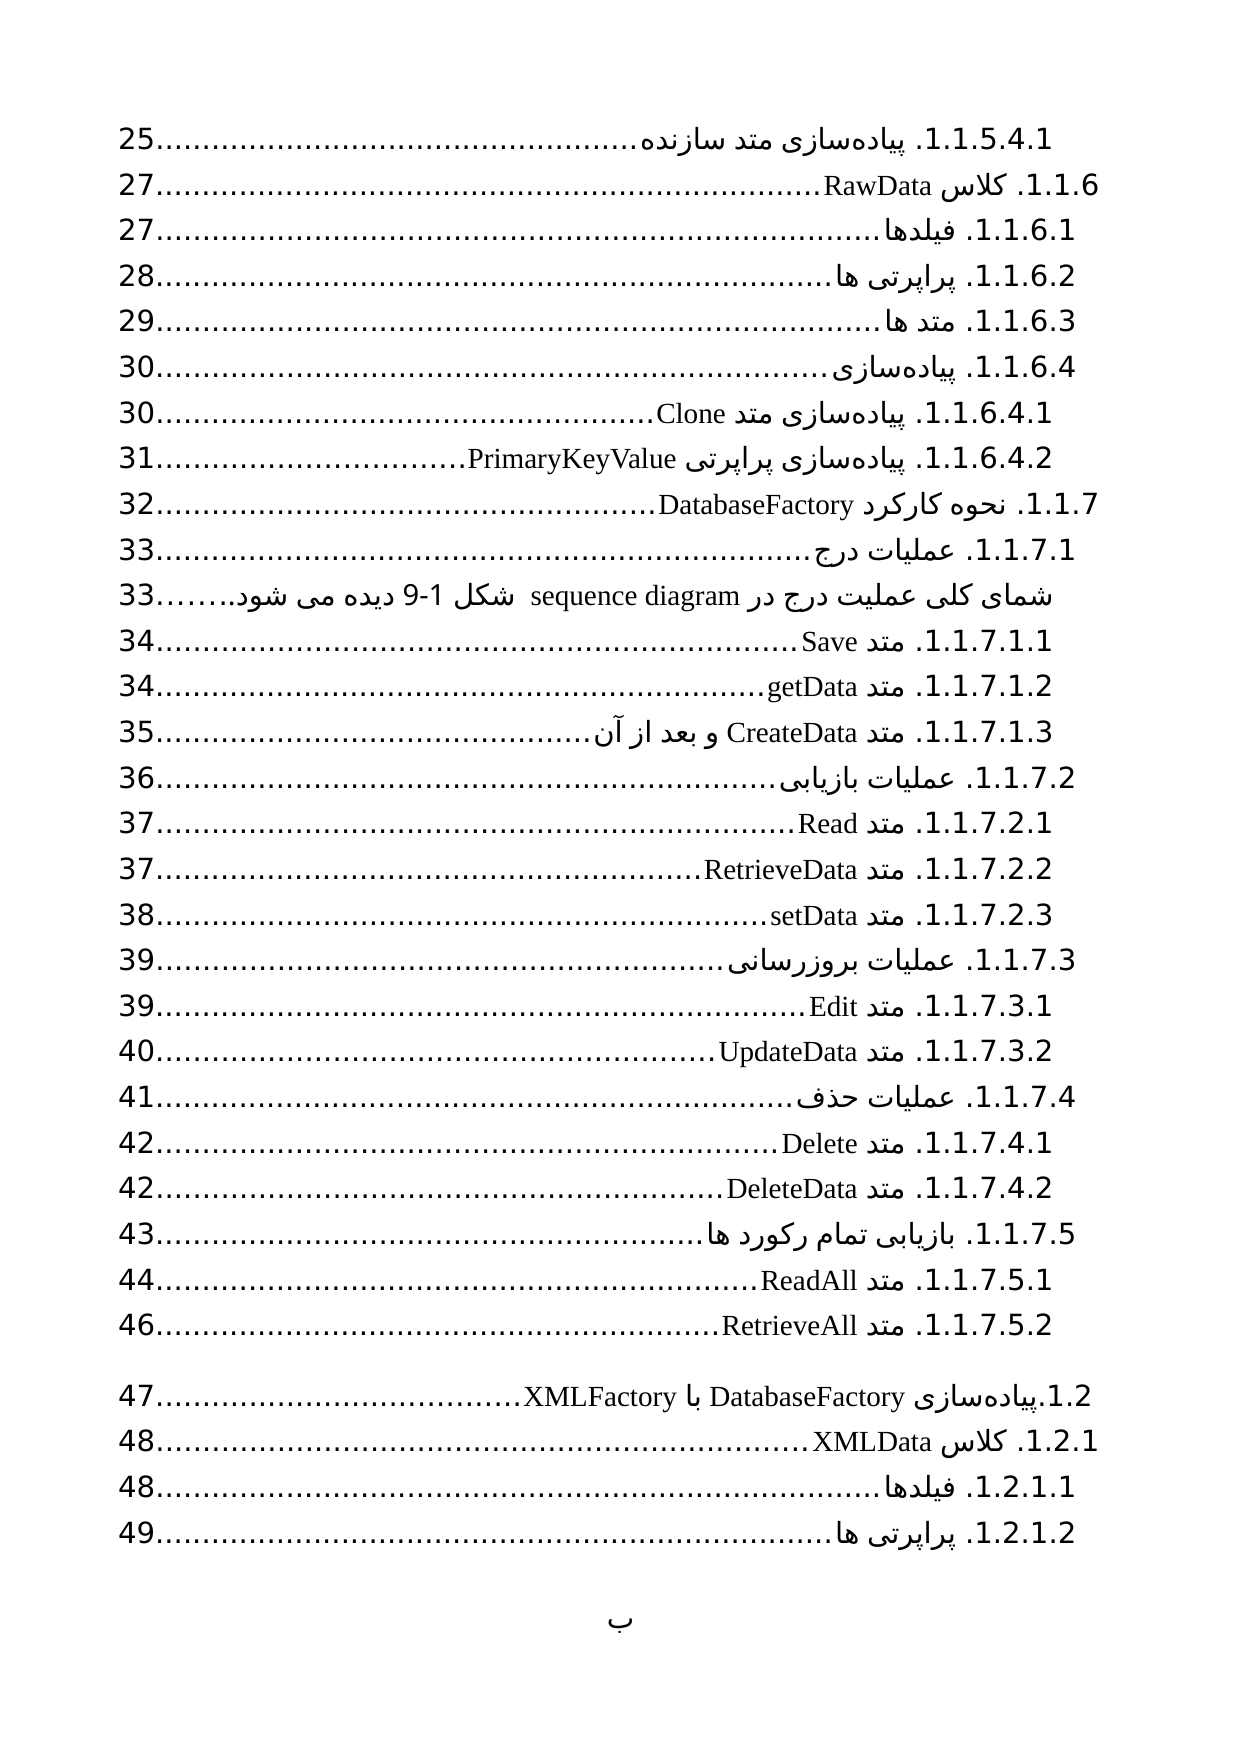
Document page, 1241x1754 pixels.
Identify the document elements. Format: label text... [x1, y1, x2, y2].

text 1.1.6.4.1. پیاده‌سازی متد Clone 30 [118, 392, 1054, 432]
text 1.2.1.1. فیلدها 48 [118, 1466, 1077, 1506]
text 1.1.7.1.3. متد CreateData و بعد از آن 35 [118, 711, 1054, 751]
text 1.2.1.2. پراپرتی ها 49 [118, 1512, 1077, 1552]
text 1.1.6.4. پیاده‌سازی 30 [118, 346, 1077, 386]
text 1.2.پیاده‌سازی DatabaseFactory با XMLFactory 47 [118, 1375, 1093, 1415]
text 1.1.7.1.2. متد getData 34 [118, 666, 1054, 705]
text 1.1.5.4.1. پیاده‌سازی متد سازنده 25 [118, 118, 1054, 158]
text 1.1.7.2.2. متد RetrieveData 37 [118, 848, 1054, 888]
text 1.1.6.3. متد ها 29 [118, 301, 1077, 340]
text 1.1.7.1. عملیات درج 33 [118, 529, 1077, 568]
text 1.1.7.2.1. متد Read 37 [118, 802, 1054, 842]
text 1.1.6.4.2. پیاده‌سازی پراپرتی PrimaryKeyValue 31 [118, 437, 1054, 477]
text 1.1.7.2.3. متد setData 38 [118, 894, 1054, 933]
text 1.1.7.1.1. متد Save 34 [118, 620, 1054, 660]
text 1.1.7. نحوه کارکرد DatabaseFactory 32 [118, 483, 1099, 523]
text شمای کلی عملیت درج در sequence diagram شکل 1-9 دیده می شود. 33 [118, 574, 1054, 614]
text 1.1.7.4. عملیات حذف 41 [118, 1076, 1077, 1116]
text 1.1.7.3. عملیات بروزرسانی 39 [118, 939, 1077, 979]
text 1.1.7.4.1. متد Delete 42 [118, 1122, 1054, 1162]
text 1.2.1. کلاس XMLData 48 [118, 1421, 1099, 1460]
text 1.1.7.5.2. متد RetrieveAll 46 [118, 1304, 1054, 1344]
text 1.1.7.5.1. متد ReadAll 44 [118, 1259, 1054, 1298]
text 1.1.6. کلاس RawData 27 [118, 164, 1099, 203]
text 1.1.7.5. بازیابی تمام رکورد ها 43 [118, 1213, 1077, 1253]
text 1.1.7.2. عملیات بازیابی 36 [118, 757, 1077, 797]
text 1.1.7.3.2. متد UpdateData 40 [118, 1031, 1054, 1070]
text 1.1.7.3.1. متد Edit 39 [118, 985, 1054, 1025]
text 1.1.7.4.2. متد DeleteData 42 [118, 1167, 1054, 1207]
text 1.1.6.2. پراپرتی ها 28 [118, 255, 1077, 295]
text 1.1.6.1. فیلدها 27 [118, 209, 1077, 249]
